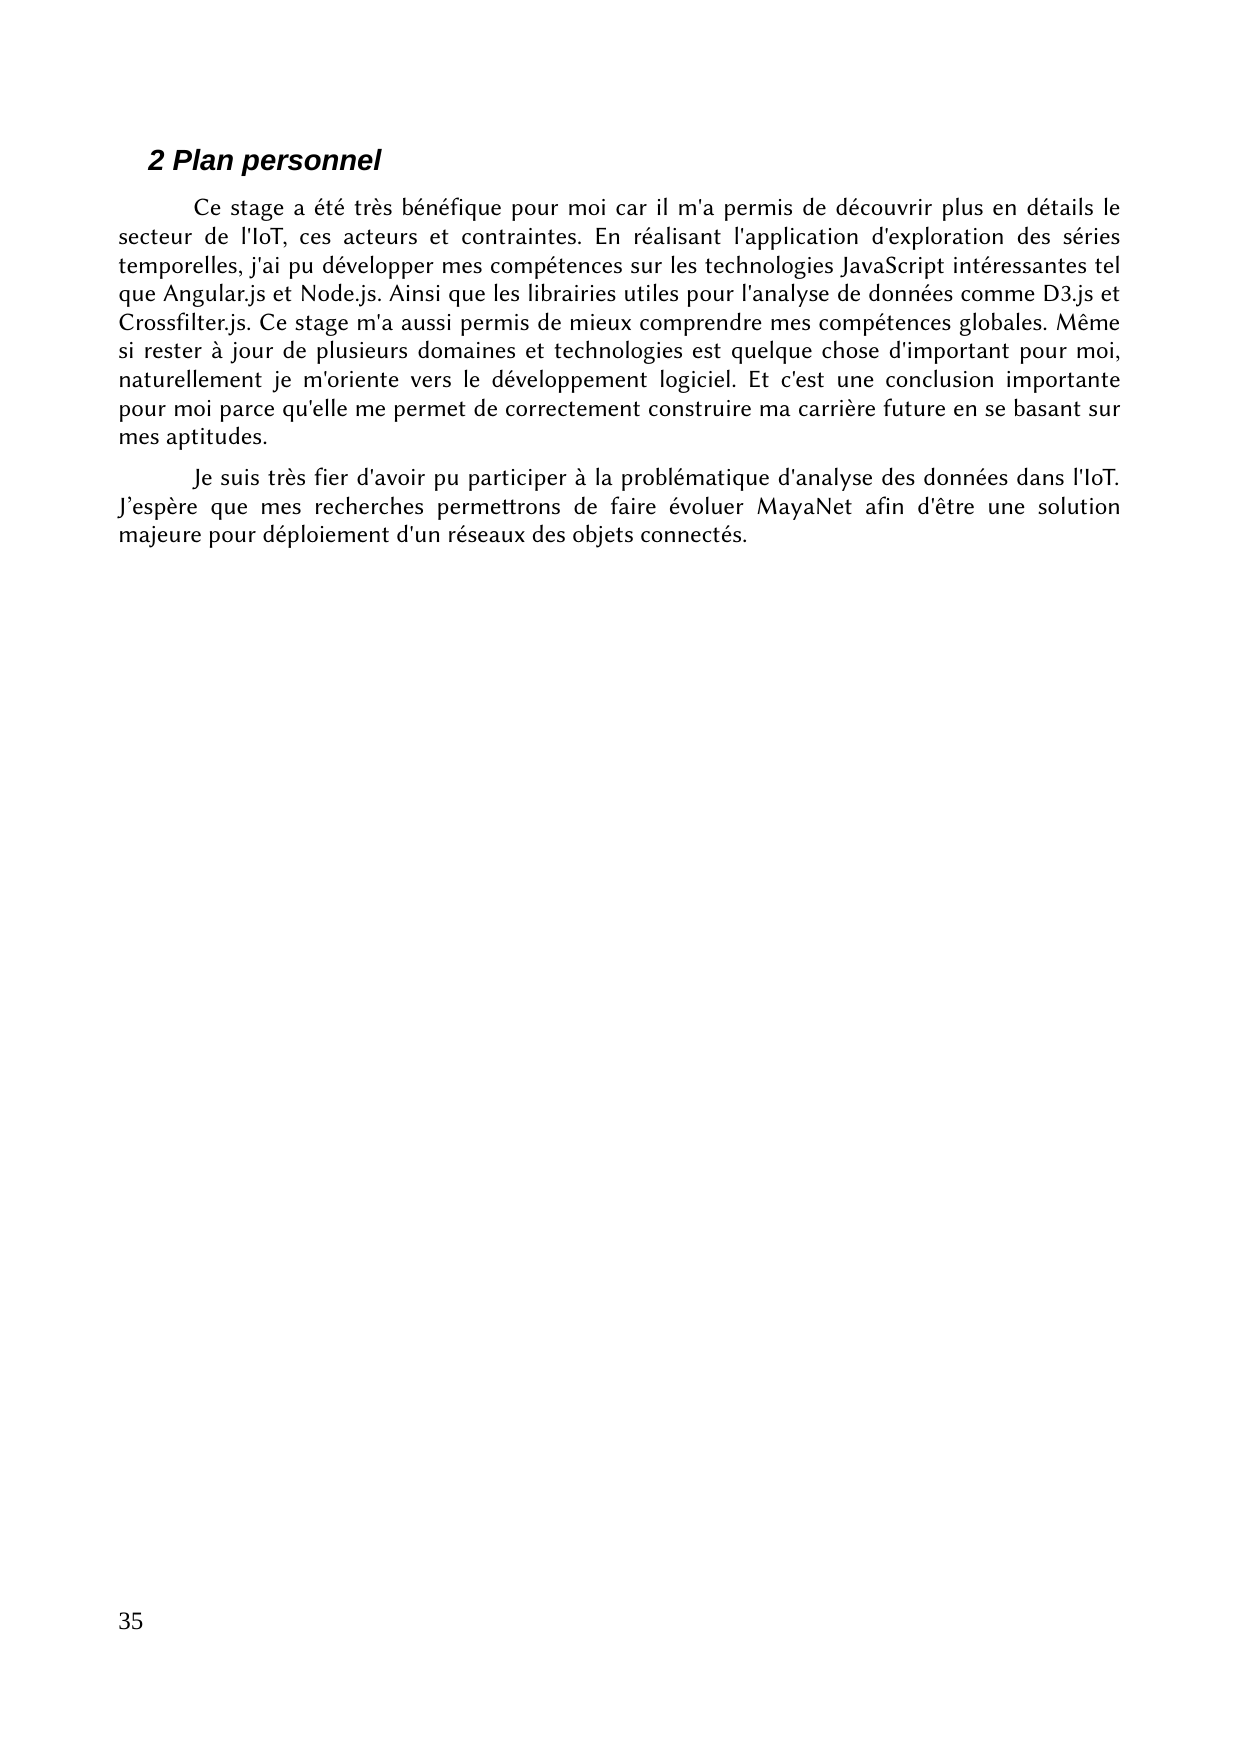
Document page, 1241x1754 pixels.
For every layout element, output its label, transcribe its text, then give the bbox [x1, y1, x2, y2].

text Ce stage a été très bénéfique pour moi car il m'a permis de découvrir plus en détails le secteur de l'IoT, ces acteurs et contraintes. En réalisant l'application d'exploration des séries temporelles, j'ai pu développer mes compétences sur les technologies JavaScript intéressantes tel que Angular.js et Node.js. Ainsi que les librairies utiles pour l'analyse de données comme D3.js et Crossfilter.js. Ce stage m'a aussi permis de mieux comprendre mes compétences globales. Même si rester à jour de plusieurs domaines et technologies est quelque chose d'important pour moi, naturellement je m'oriente vers le développement logiciel. Et c'est une conclusion importante pour moi parce qu'elle me permet de correctement construire ma carrière future en se basant sur mes aptitudes. [118, 189, 1122, 451]
subtitle Plan personnel [118, 143, 1122, 177]
text Je suis très fier d'avoir pu participer à la problématique d'analyse des données dans l'IoT. J’espère que mes recherches permettrons de faire évoluer MayaNet afin d'être une solution majeure pour déploiement d'un réseaux des objets connectés. [118, 463, 1122, 549]
